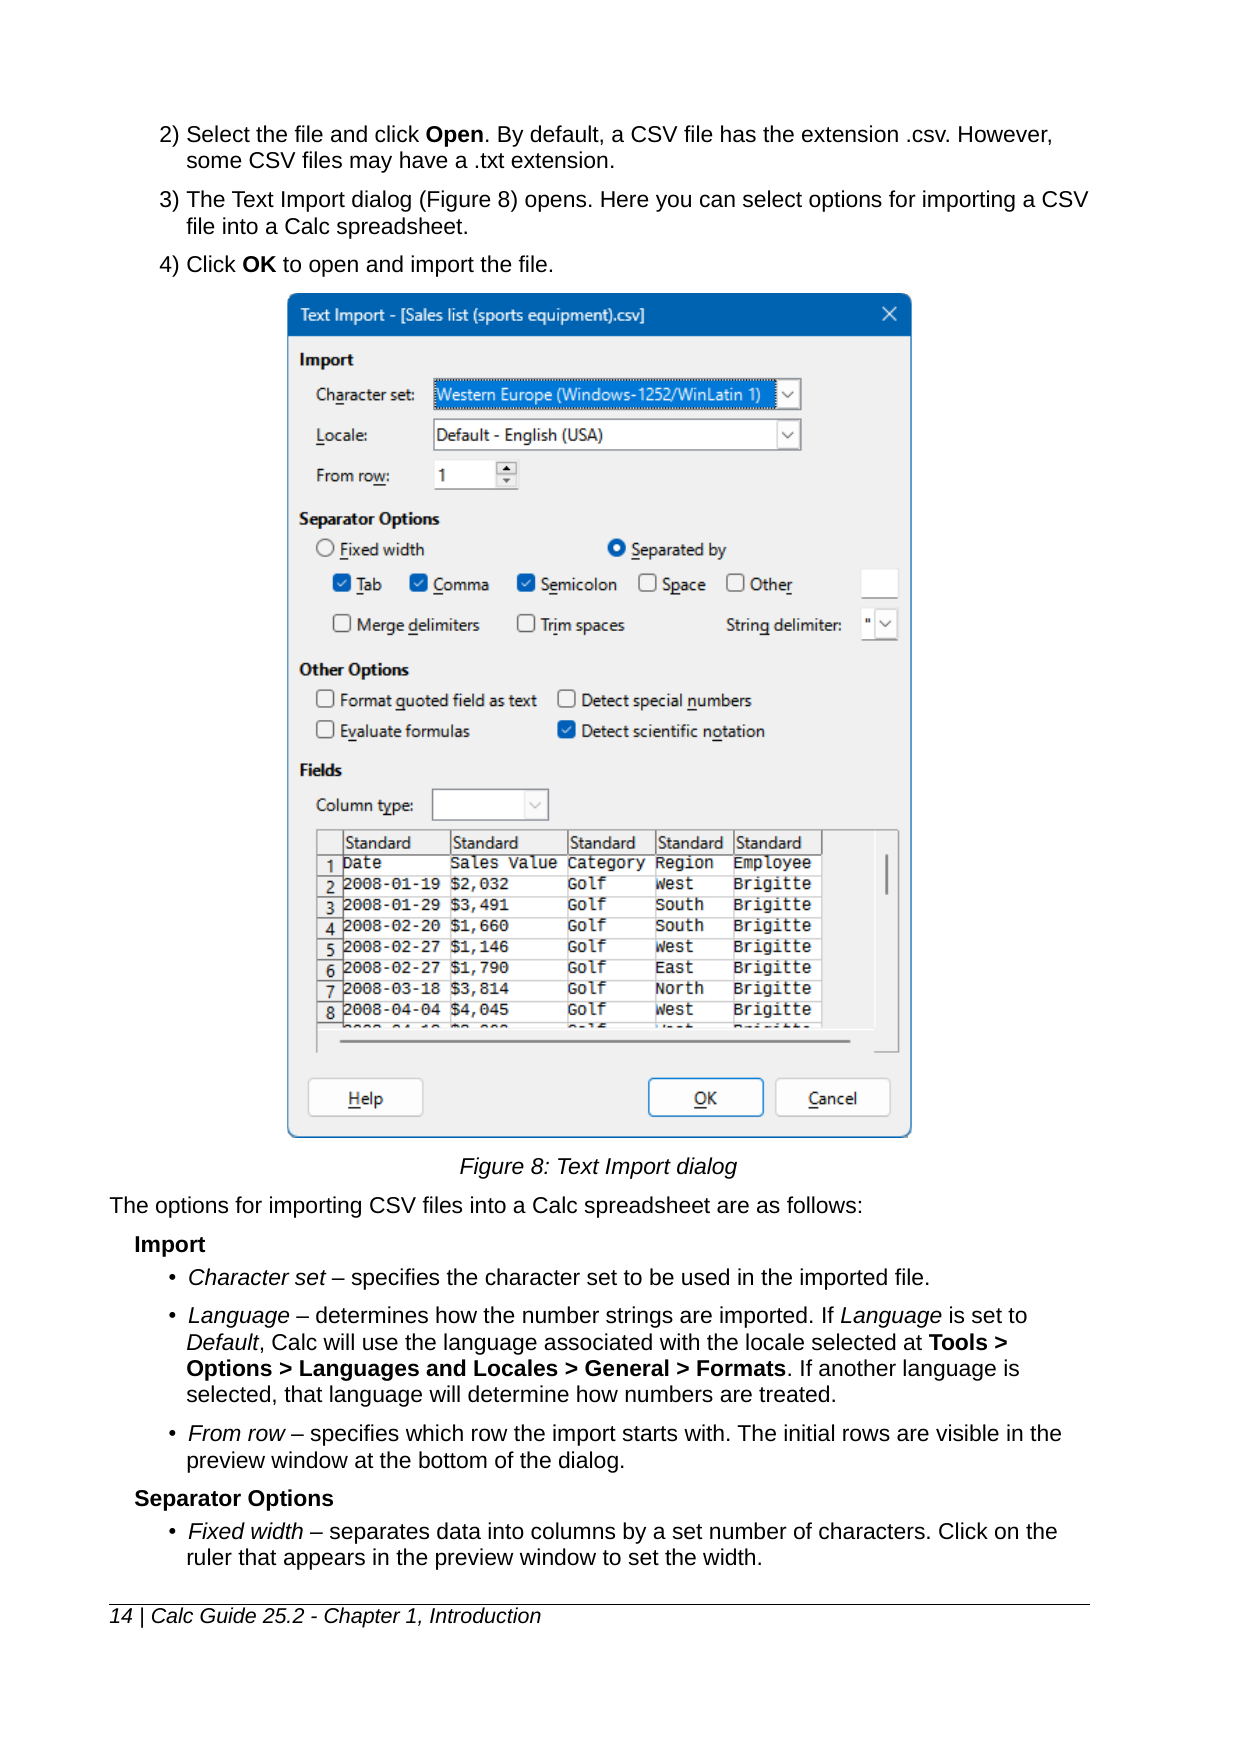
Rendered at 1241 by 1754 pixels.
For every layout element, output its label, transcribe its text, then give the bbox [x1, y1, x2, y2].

list From row – specifies which row the import starts with. The initial rows are visible in the preview window at the bottom of the dialog. [168, 1420, 1090, 1473]
picture [287, 293, 912, 1138]
list Select the file and click Open. By default, a CSV file has the extension .csv. However, some CSV files may have a .txt extension. [186, 121, 1090, 174]
list Click OK to open and import the file. [186, 251, 1090, 278]
text Figure 8: Text Import dialog [284, 1153, 915, 1179]
text Import [134, 1231, 1090, 1257]
list Character set – specifies the character set to be used in the imported file. [168, 1263, 1090, 1290]
list The Text Import dialog (8) opens. Here you can select options for importing a CSV file into a Calc spreadsheet. [186, 186, 1090, 239]
list Language – determines how the number strings are imported. If Language is set to Default, Calc will use the language associated with the locale selected at Tools > Options > Languages and Locales > General > Formats. If another language is selected, that language will determine how numbers are treated. [168, 1302, 1090, 1408]
list The options for importing CSV files into a Calc spreadsheet are as follows: [109, 1192, 1090, 1218]
text Separator Options [134, 1485, 1090, 1512]
list Fixed width – separates data into columns by a set number of characters. Click on the ruler that appears in the preview window to set the width. [168, 1518, 1090, 1571]
